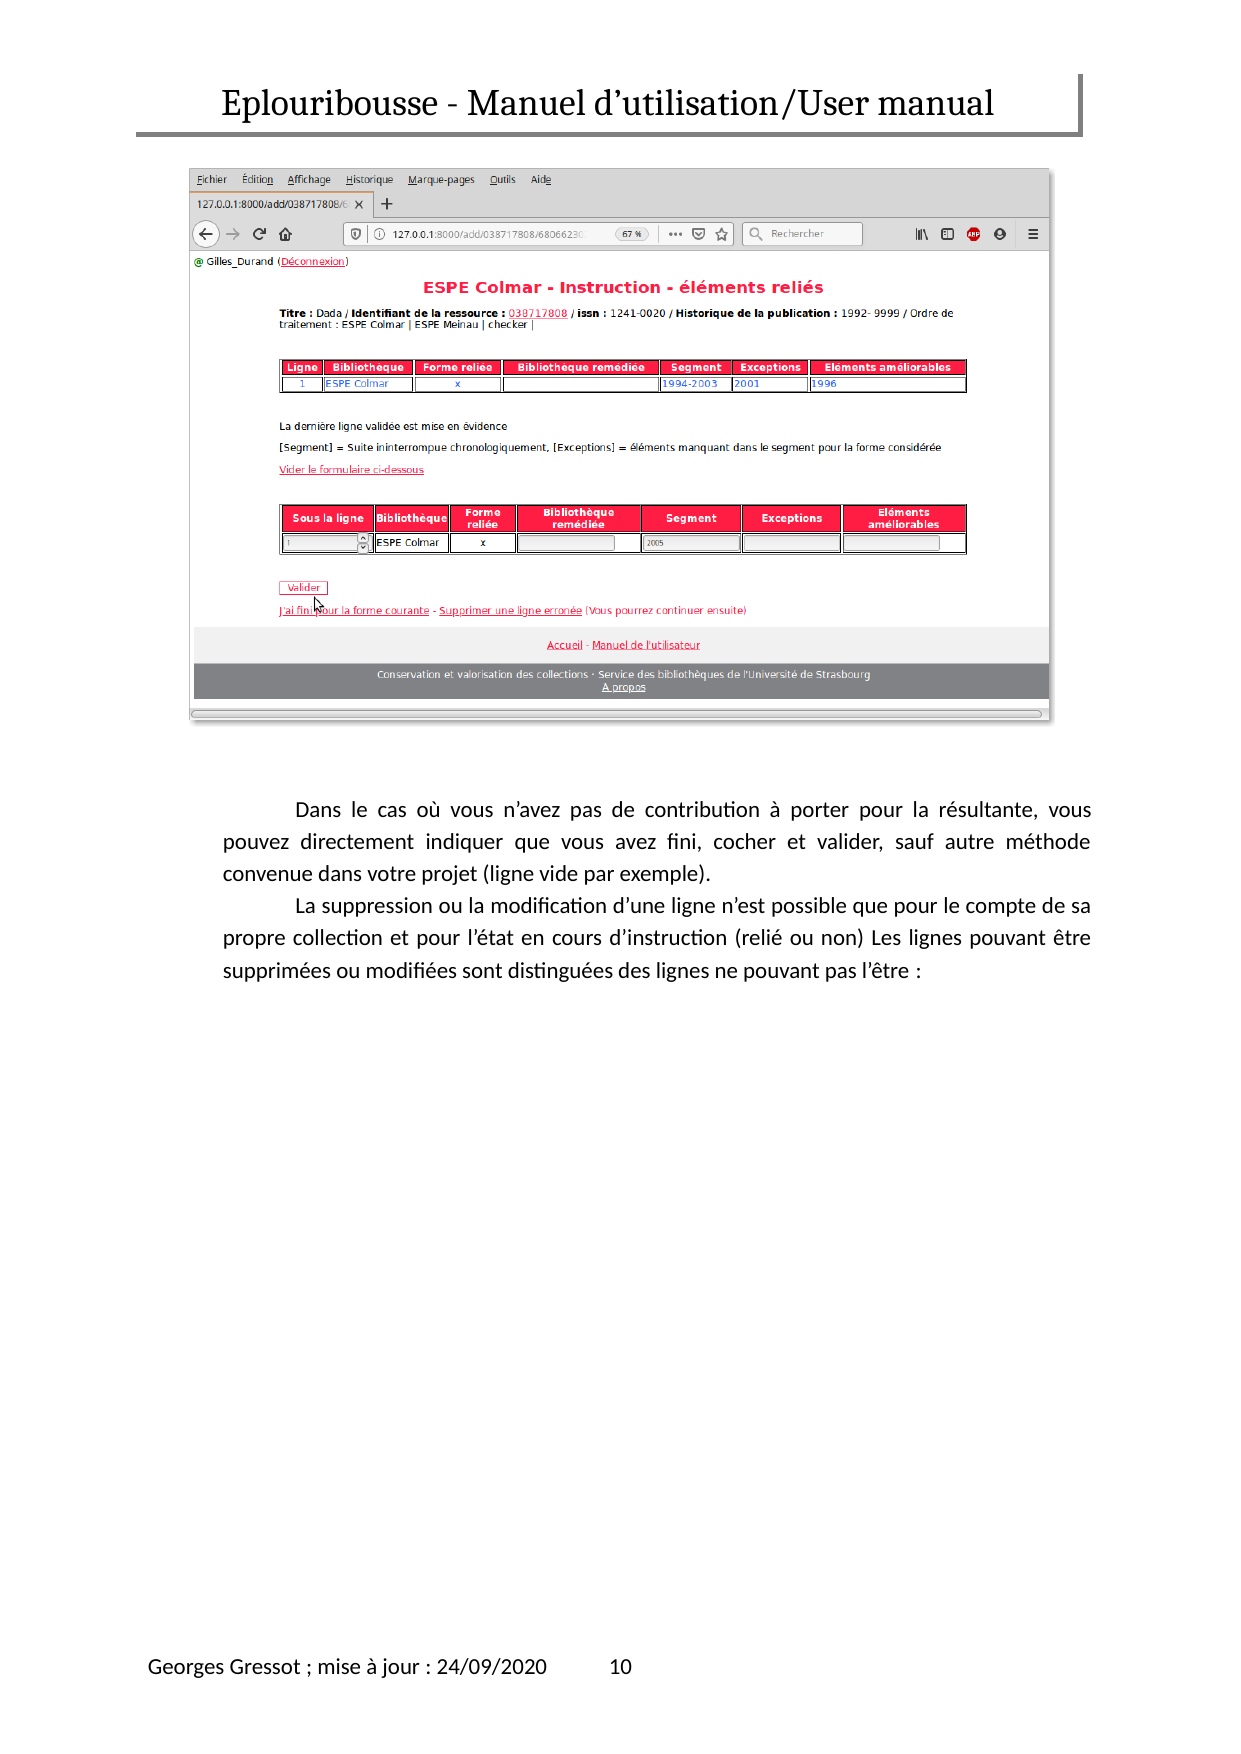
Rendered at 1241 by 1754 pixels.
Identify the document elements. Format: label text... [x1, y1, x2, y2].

picture [185, 164, 1055, 727]
list Dans le cas où vous n’avez pas de contribution à porter pour la résultante, vous pouvez directement indiquer que vous avez fini, cocher et valider, sauf autre méthode convenue dans votre projet (ligne vide par exemple). [223, 795, 1093, 887]
list La suppression ou la modification d’une ligne n’est possible que pour le compte de sa propre collection et pour l’état en cours d’instruction (relié ou non) Les lignes pouvant être supprimées ou modifiées sont distinguées des lignes ne pouvant pas l’être : [223, 891, 1093, 984]
